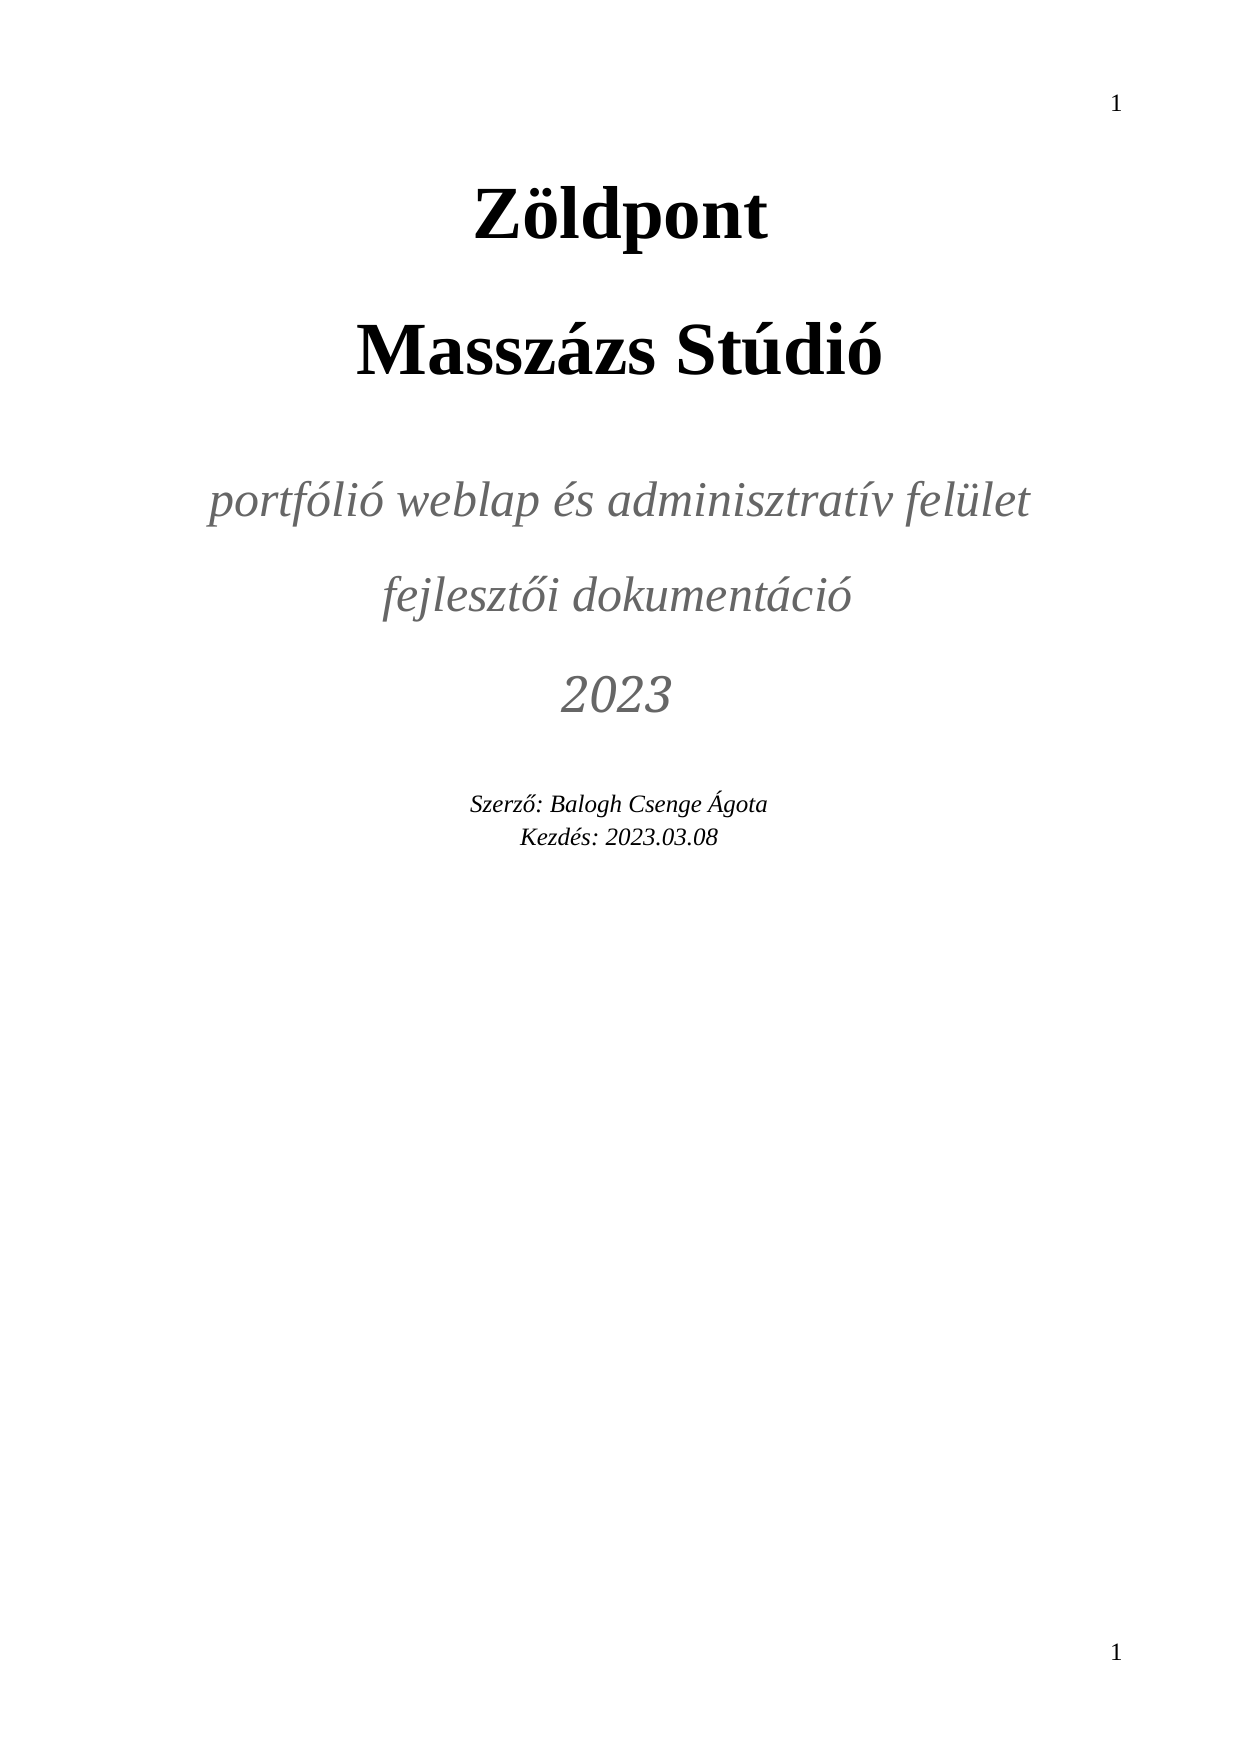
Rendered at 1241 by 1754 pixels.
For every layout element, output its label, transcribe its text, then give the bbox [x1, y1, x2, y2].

title Zöldpont [118, 168, 1122, 254]
title Masszázs Stúdió [118, 304, 1122, 391]
subtitle fejlesztői dokumentáció [118, 564, 1122, 622]
subtitle portfólió weblap és adminisztratív felület [118, 469, 1122, 527]
subtitle 2023 [118, 659, 1122, 727]
text Kezdés: 2023.03.08 [118, 822, 1122, 851]
subtitle Szerző: Balogh Csenge Ágota [118, 789, 1122, 818]
